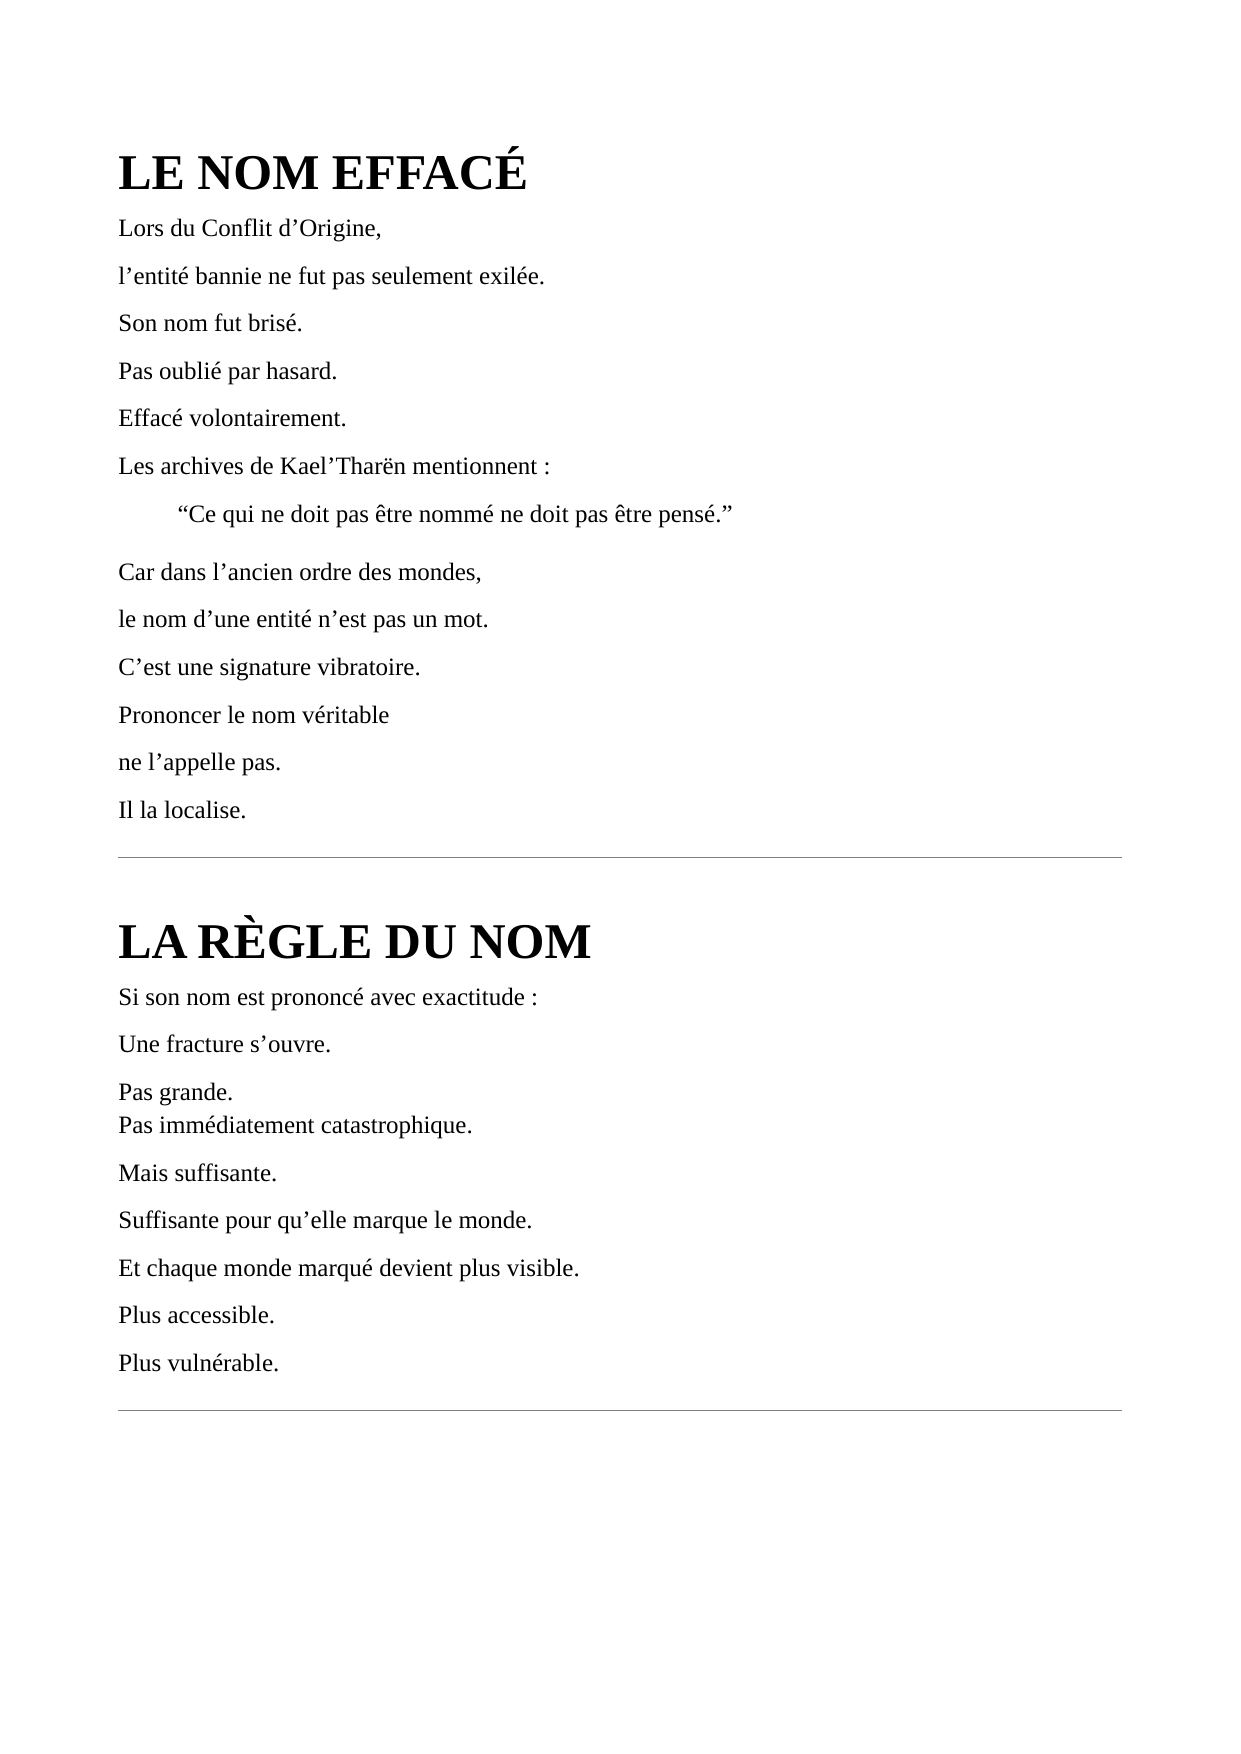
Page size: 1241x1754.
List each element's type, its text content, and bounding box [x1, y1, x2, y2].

text Plus vulnérable. [118, 1348, 1122, 1377]
text C’est une signature vibratoire. [118, 652, 1122, 681]
text ne l’appelle pas. [118, 747, 1122, 776]
text Prononcer le nom véritable [118, 700, 1122, 728]
text Pas oublié par hasard. [118, 356, 1122, 385]
text l’entité bannie ne fut pas seulement exilée. [118, 261, 1122, 289]
text “Ce qui ne doit pas être nommé ne doit pas être pensé.” [177, 499, 1063, 527]
text Pas grande. Pas immédiatement catastrophique. [118, 1077, 1122, 1139]
text Les archives de Kael’Tharën mentionnent : [118, 451, 1122, 480]
text Il la localise. [118, 795, 1122, 824]
text Une fracture s’ouvre. [118, 1029, 1122, 1058]
text Effacé volontairement. [118, 403, 1122, 432]
text le nom d’une entité n’est pas un mot. [118, 604, 1122, 633]
text Lors du Conflit d’Origine, [118, 213, 1122, 242]
subtitle LE NOM EFFACÉ [118, 143, 1122, 201]
text Son nom fut brisé. [118, 308, 1122, 337]
text Mais suffisante. [118, 1158, 1122, 1186]
text Car dans l’ancien ordre des mondes, [118, 557, 1122, 586]
text Plus accessible. [118, 1301, 1122, 1329]
text Et chaque monde marqué devient plus visible. [118, 1253, 1122, 1282]
text Si son nom est prononcé avec exactitude : [118, 982, 1122, 1011]
subtitle LA RÈGLE DU NOM [118, 912, 1122, 969]
text Suffisante pour qu’elle marque le monde. [118, 1205, 1122, 1234]
